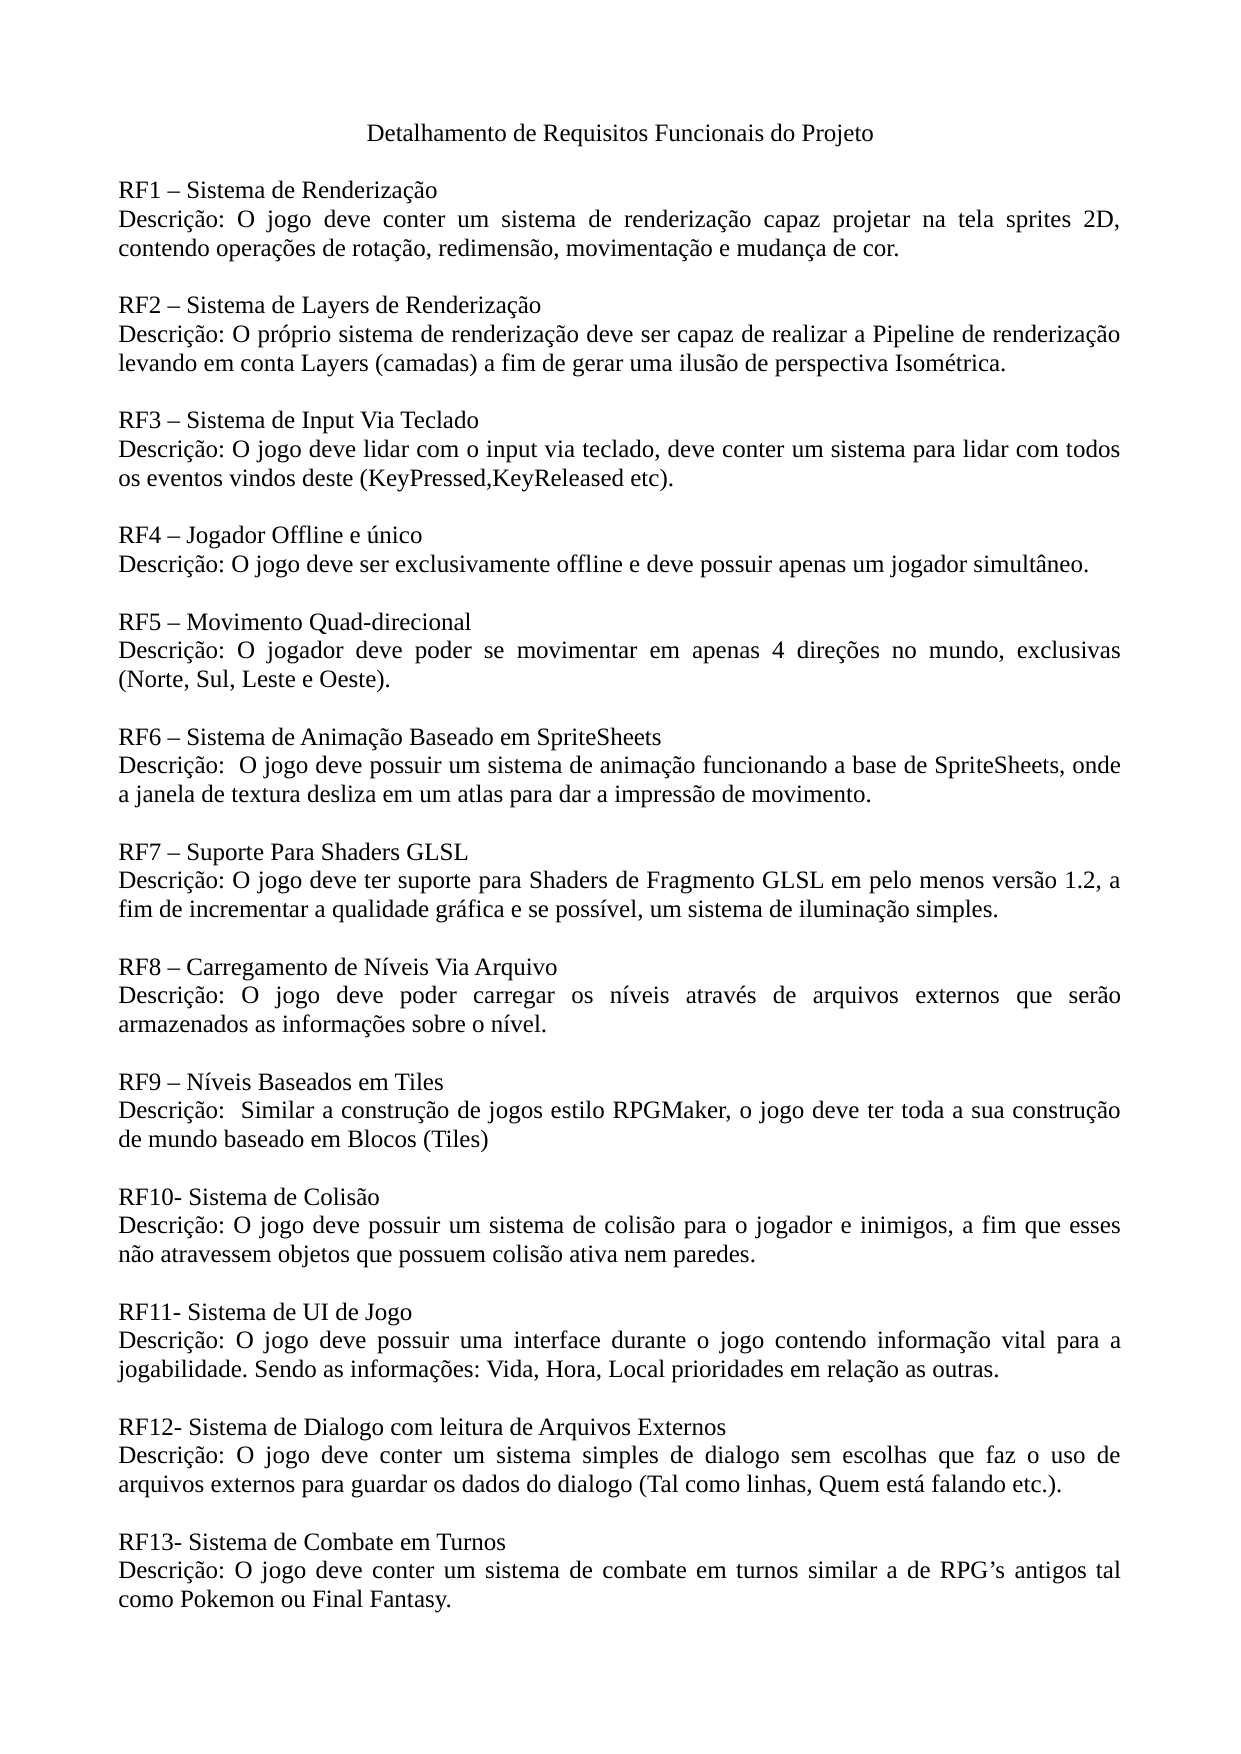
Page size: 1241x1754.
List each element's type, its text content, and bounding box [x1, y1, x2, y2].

text Detalhamento de Requisitos Funcionais do Projeto [118, 118, 1122, 147]
text RF3 – Sistema de Input Via Teclado [118, 406, 1122, 434]
text Descrição: O jogo deve poder carregar os níveis através de arquivos externos que serão armazenados as informações sobre o nível. [118, 981, 1122, 1038]
text Descrição: O jogo deve conter um sistema de renderização capaz projetar na tela sprites 2D, contendo operações de rotação, redimensão, movimentação e mudança de cor. [118, 204, 1122, 262]
text RF10- Sistema de Colisão [118, 1182, 1122, 1211]
text RF2 – Sistema de Layers de Renderização [118, 291, 1122, 319]
text RF8 – Carregamento de Níveis Via Arquivo [118, 952, 1122, 981]
text RF1 – Sistema de Renderização [118, 176, 1122, 204]
text RF9 – Níveis Baseados em Tiles [118, 1067, 1122, 1096]
text Descrição: O jogo deve possuir uma interface durante o jogo contendo informação vital para a jogabilidade. Sendo as informações: Vida, Hora, Local prioridades em relação as outras. [118, 1326, 1122, 1383]
text RF13- Sistema de Combate em Turnos [118, 1527, 1122, 1556]
text Descrição: Similar a construção de jogos estilo RPGMaker, o jogo deve ter toda a sua construção de mundo baseado em Blocos (Tiles) [118, 1096, 1122, 1153]
text Descrição: O jogo deve possuir um sistema de colisão para o jogador e inimigos, a fim que esses não atravessem objetos que possuem colisão ativa nem paredes. [118, 1211, 1122, 1268]
text RF4 – Jogador Offline e único [118, 521, 1122, 549]
text RF6 – Sistema de Animação Baseado em SpriteSheets [118, 722, 1122, 751]
text Descrição: O jogo deve ter suporte para Shaders de Fragmento GLSL em pelo menos versão 1.2, a fim de incrementar a qualidade gráfica e se possível, um sistema de iluminação simples. [118, 866, 1122, 923]
text Descrição: O jogo deve conter um sistema de combate em turnos similar a de RPG’s antigos tal como Pokemon ou Final Fantasy. [118, 1556, 1122, 1613]
text Descrição: O jogo deve ser exclusivamente offline e deve possuir apenas um jogador simultâneo. [118, 549, 1122, 578]
text Descrição: O jogo deve conter um sistema simples de dialogo sem escolhas que faz o uso de arquivos externos para guardar os dados do dialogo (Tal como linhas, Quem está falando etc.). [118, 1441, 1122, 1498]
text RF12- Sistema de Dialogo com leitura de Arquivos Externos [118, 1412, 1122, 1441]
text Descrição: O próprio sistema de renderização deve ser capaz de realizar a Pipeline de renderização levando em conta Layers (camadas) a fim de gerar uma ilusão de perspectiva Isométrica. [118, 319, 1122, 377]
text RF5 – Movimento Quad-direcional [118, 607, 1122, 636]
text Descrição: O jogo deve lidar com o input via teclado, deve conter um sistema para lidar com todos os eventos vindos deste (KeyPressed,KeyReleased etc). [118, 434, 1122, 492]
text Descrição: O jogador deve poder se movimentar em apenas 4 direções no mundo, exclusivas (Norte, Sul, Leste e Oeste). [118, 636, 1122, 693]
text Descrição: O jogo deve possuir um sistema de animação funcionando a base de SpriteSheets, onde a janela de textura desliza em um atlas para dar a impressão de movimento. [118, 751, 1122, 808]
text RF11- Sistema de UI de Jogo [118, 1297, 1122, 1326]
text RF7 – Suporte Para Shaders GLSL [118, 837, 1122, 866]
